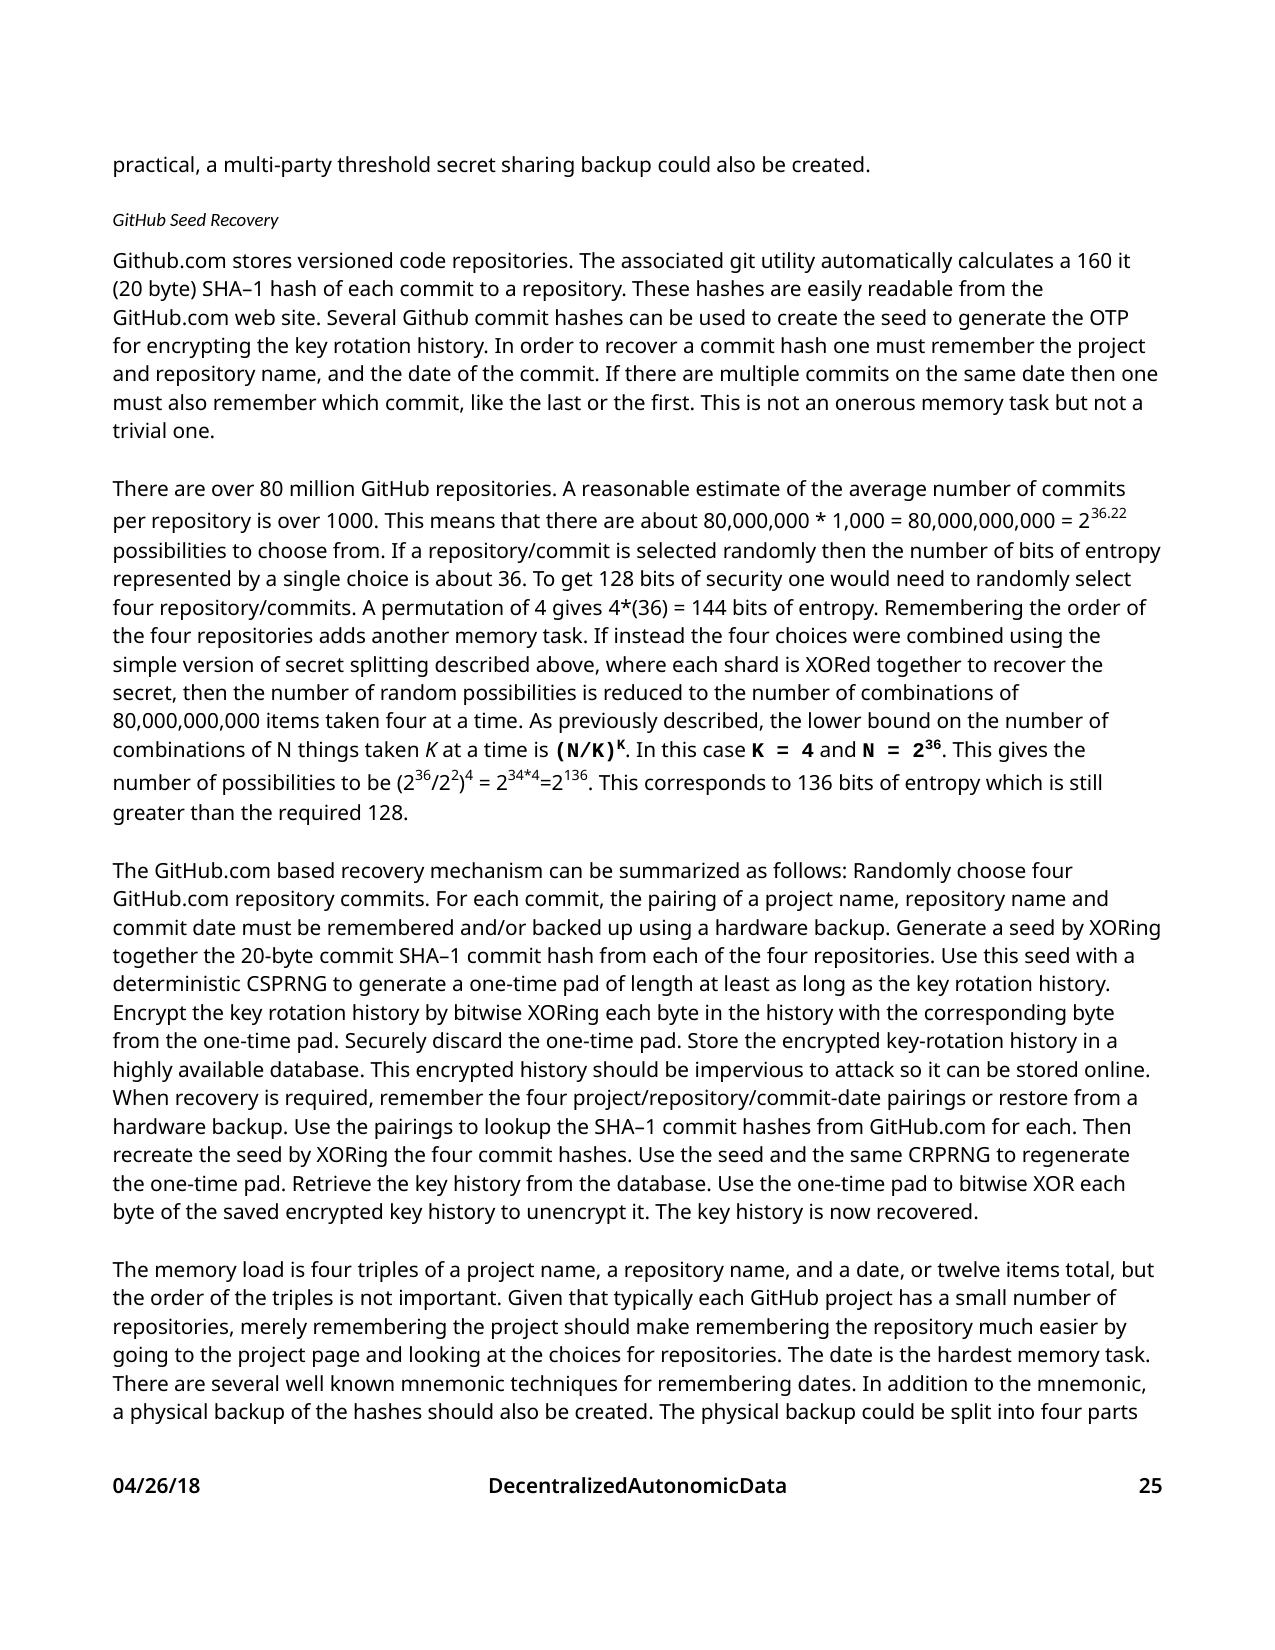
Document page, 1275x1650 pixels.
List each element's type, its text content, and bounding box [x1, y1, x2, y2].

subtitle GitHub Seed Recovery [112, 208, 1162, 231]
text Github.com stores versioned code repositories. The associated git utility automatically calculates a 160 it (20 byte) SHA–1 hash of each commit to a repository. These hashes are easily readable from the GitHub.com web site. Several Github commit hashes can be used to create the seed to generate the OTP for encrypting the key rotation history. In order to recover a commit hash one must remember the project and repository name, and the date of the commit. If there are multiple commits on the same date then one must also remember which commit, like the last or the first. This is not an onerous memory task but not a trivial one. [112, 246, 1162, 445]
text practical, a multi-party threshold secret sharing backup could also be created. [112, 150, 1162, 178]
text There are over 80 million GitHub repositories. A reasonable estimate of the average number of commits per repository is over 1000. This means that there are about 80,000,000 * 1,000 = 80,000,000,000 = 236.22 possibilities to choose from. If a repository/commit is selected randomly then the number of bits of entropy represented by a single choice is about 36. To get 128 bits of security one would need to randomly select four repository/commits. A permutation of 4 gives 4*(36) = 144 bits of entropy. Remembering the order of the four repositories adds another memory task. If instead the four choices were combined using the simple version of secret splitting described above, where each shard is XORed together to recover the secret, then the number of random possibilities is reduced to the number of combinations of 80,000,000,000 items taken four at a time. As previously described, the lower bound on the number of combinations of N things taken K at a time is (N/K)K. In this case K = 4 and N = 236. This gives the number of possibilities to be (236/22)4 = 234*4=2136. This corresponds to 136 bits of entropy which is still greater than the required 128. [112, 474, 1162, 826]
text The GitHub.com based recovery mechanism can be summarized as follows: Randomly choose four GitHub.com repository commits. For each commit, the pairing of a project name, repository name and commit date must be remembered and/or backed up using a hardware backup. Generate a seed by XORing together the 20-byte commit SHA–1 commit hash from each of the four repositories. Use this seed with a deterministic CSPRNG to generate a one-time pad of length at least as long as the key rotation history. Encrypt the key rotation history by bitwise XORing each byte in the history with the corresponding byte from the one-time pad. Securely discard the one-time pad. Store the encrypted key-rotation history in a highly available database. This encrypted history should be impervious to attack so it can be stored online. When recovery is required, remember the four project/repository/commit-date pairings or restore from a hardware backup. Use the pairings to lookup the SHA–1 commit hashes from GitHub.com for each. Then recreate the seed by XORing the four commit hashes. Use the seed and the same CRPRNG to regenerate the one-time pad. Retrieve the key history from the database. Use the one-time pad to bitwise XOR each byte of the saved encrypted key history to unencrypt it. The key history is now recovered. [112, 856, 1162, 1226]
text The memory load is four triples of a project name, a repository name, and a date, or twelve items total, but the order of the triples is not important. Given that typically each GitHub project has a small number of repositories, merely remembering the project should make remembering the repository much easier by going to the project page and looking at the choices for repositories. The date is the hardest memory task. There are several well known mnemonic techniques for remembering dates. In addition to the mnemonic, a physical backup of the hashes should also be created. The physical backup could be split into four parts [112, 1255, 1162, 1426]
